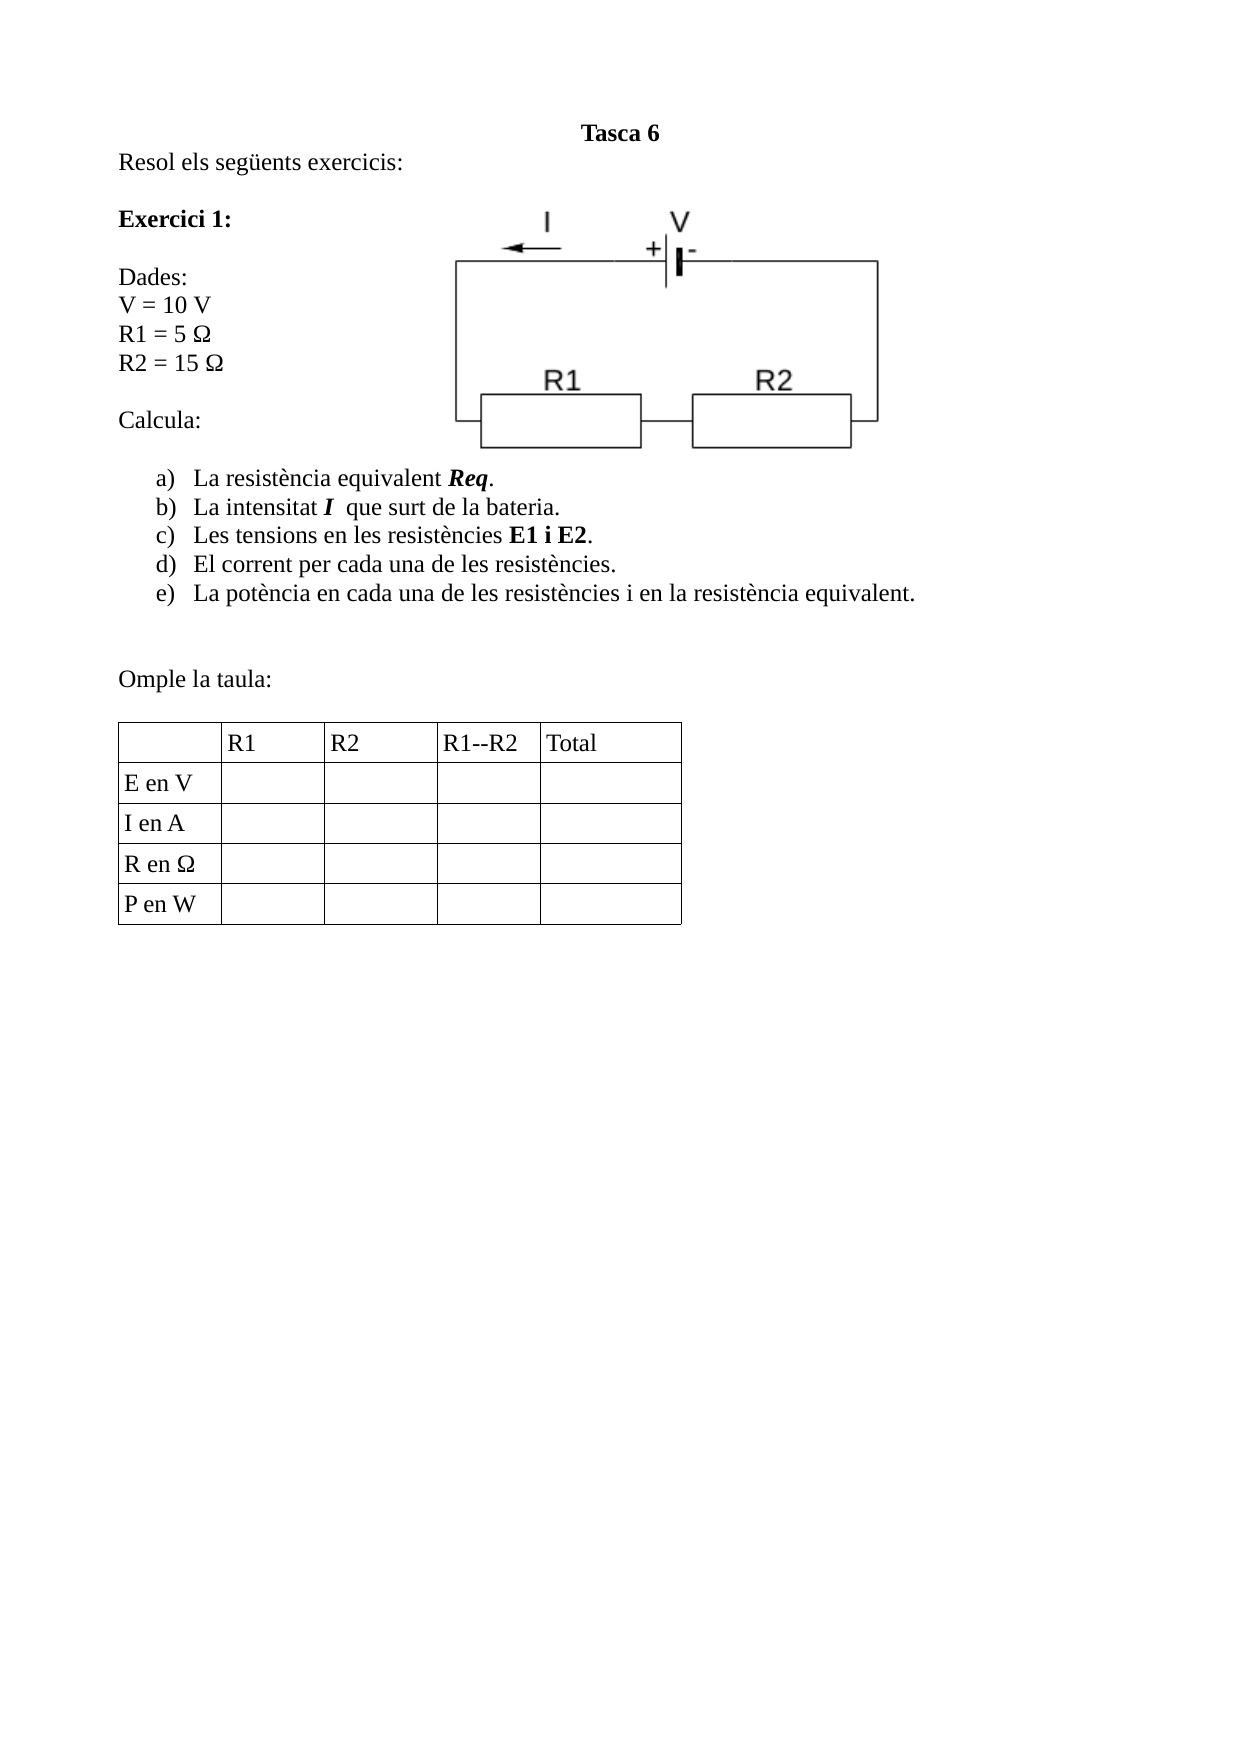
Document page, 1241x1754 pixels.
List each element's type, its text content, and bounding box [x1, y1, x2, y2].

table_cell [325, 804, 437, 843]
text Omple la taula: [118, 664, 1122, 693]
table_cell [541, 763, 681, 802]
table_cell [438, 884, 540, 923]
list La intensitat I que surt de la bateria. [156, 492, 1122, 521]
list La resistència equivalent Req. [156, 463, 1122, 492]
text [895, 204, 1122, 233]
text [895, 262, 1122, 291]
table_cell R en Ω [119, 844, 221, 883]
text V = 10 V [118, 291, 432, 319]
table_header Total [541, 723, 681, 762]
list La potència en cada una de les resistències i en la resistència equivalent. [156, 578, 1122, 607]
table_header R1 [222, 723, 324, 762]
text Resol els següents exercicis: [118, 147, 1122, 176]
table_cell [438, 804, 540, 843]
list Les tensions en les resistències E1 i E2. [156, 521, 1122, 549]
picture [432, 190, 895, 466]
table_cell E en V [119, 763, 221, 802]
text Tasca 6 [118, 118, 1122, 147]
text R1 = 5 Ω [118, 319, 432, 348]
table_header [119, 723, 221, 762]
table_cell [325, 844, 437, 883]
table_cell [541, 804, 681, 843]
table_cell [438, 763, 540, 802]
list El corrent per cada una de les resistències. [156, 549, 1122, 578]
table_header R2 [325, 723, 437, 762]
table_cell [222, 884, 324, 923]
table_cell [541, 844, 681, 883]
table_cell [325, 763, 437, 802]
text R2 = 15 Ω [118, 348, 432, 377]
text [895, 319, 1122, 348]
table_cell [325, 884, 437, 923]
text [895, 406, 1122, 434]
table_cell P en W [119, 884, 221, 923]
text Exercici 1: [118, 204, 432, 233]
table_cell [222, 763, 324, 802]
text Dades: [118, 262, 432, 291]
table_cell [222, 844, 324, 883]
table_header R1--R2 [438, 723, 540, 762]
table_cell I en A [119, 804, 221, 843]
text [895, 348, 1122, 377]
table_cell [438, 844, 540, 883]
text Calcula: [118, 406, 432, 434]
table_cell [222, 804, 324, 843]
text [895, 291, 1122, 319]
table_cell [541, 884, 681, 923]
